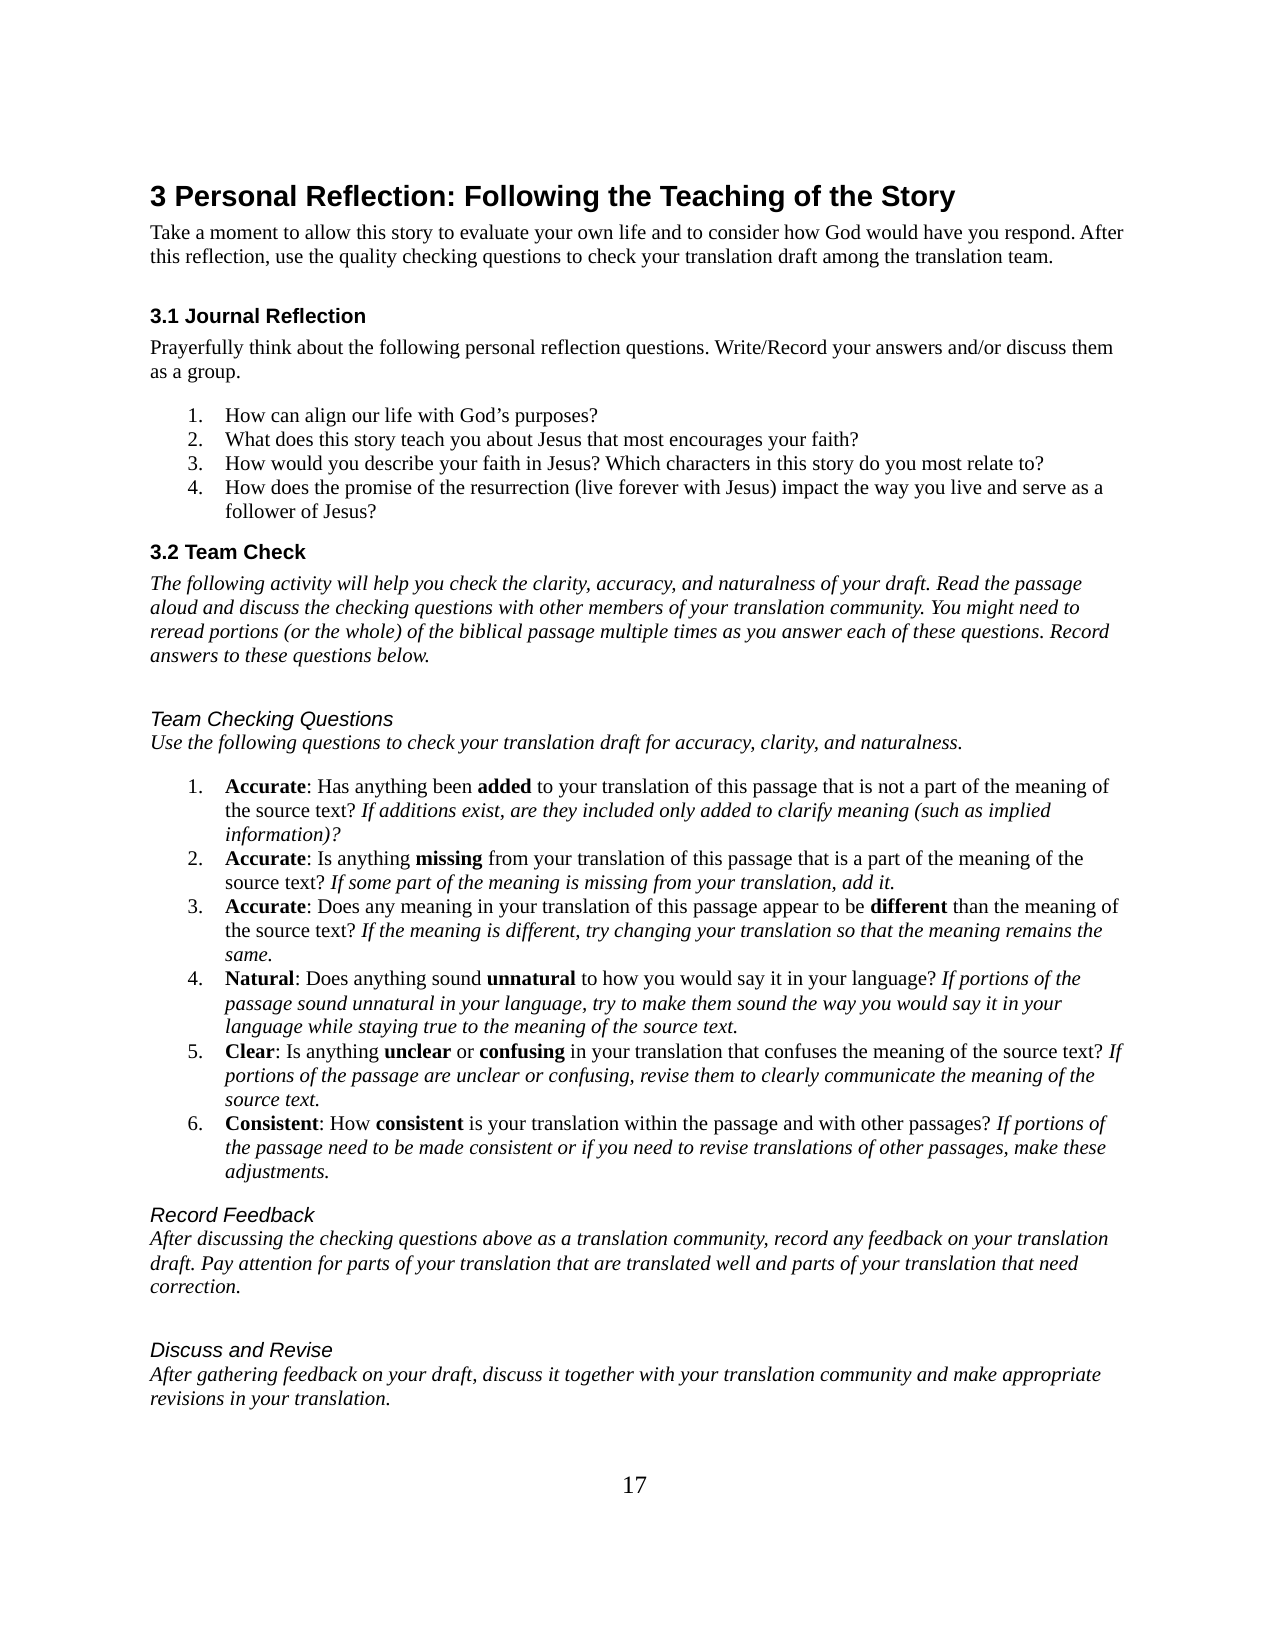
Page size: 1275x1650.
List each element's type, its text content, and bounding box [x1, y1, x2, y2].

text After gathering feedback on your draft, discuss it together with your translation community and make appropriate revisions in your translation. [150, 1361, 1125, 1409]
list Natural: Does anything sound unnatural to how you would say it in your language? If portions of the passage sound unnatural in your language, try to make them sound the way you would say it in your language while staying true to the meaning of the source text. [187, 966, 1125, 1038]
list How would you describe your faith in Jesus? Which characters in this story do you most relate to? [187, 451, 1125, 475]
list How can align our life with God’s purposes? [187, 403, 1125, 427]
text Use the following questions to check your translation draft for accuracy, clarity, and naturalness. [150, 730, 1125, 754]
subtitle 3.1 Journal Reflection [150, 304, 1125, 328]
list Consistent: How consistent is your translation within the passage and with other passages? If portions of the passage need to be made consistent or if you need to revise translations of other passages, make these adjustments. [187, 1111, 1125, 1183]
list Accurate: Is anything missing from your translation of this passage that is a part of the meaning of the source text? If some part of the meaning is missing from your translation, add it. [187, 846, 1125, 894]
list Accurate: Does any meaning in your translation of this passage appear to be different than the meaning of the source text? If the meaning is different, try changing your translation so that the meaning remains the same. [187, 894, 1125, 966]
list Clear: Is anything unclear or confusing in your translation that confuses the meaning of the source text? If portions of the passage are unclear or confusing, revise them to clearly communicate the meaning of the source text. [187, 1038, 1125, 1111]
list Accurate: Has anything been added to your translation of this passage that is not a part of the meaning of the source text? If additions exist, are they included only added to clarify meaning (such as implied information)? [187, 774, 1125, 846]
text Take a moment to allow this story to evaluate your own life and to consider how God would have you respond. After this reflection, use the quality checking questions to check your translation draft among the translation team. [150, 220, 1125, 268]
list How does the promise of the resurrection (live forever with Jesus) impact the way you live and serve as a follower of Jesus? [187, 475, 1125, 523]
subtitle Team Checking Questions [150, 706, 1125, 730]
text Prayerfully think about the following personal reflection questions. Write/Record your answers and/or discuss them as a group. [150, 335, 1125, 383]
list What does this story teach you about Jesus that most encourages your faith? [187, 427, 1125, 451]
text The following activity will help you check the clarity, accuracy, and naturalness of your draft. Read the passage aloud and discuss the checking questions with other members of your translation community. You might need to reread portions (or the whole) of the biblical passage multiple times as you answer each of these questions. Record answers to these questions below. [150, 571, 1125, 667]
subtitle Record Feedback [150, 1202, 1125, 1226]
text After discussing the checking questions above as a translation community, record any feedback on your translation draft. Pay attention for parts of your translation that are translated well and parts of your translation that need correction. [150, 1226, 1125, 1298]
subtitle Discuss and Revise [150, 1337, 1125, 1361]
subtitle 3.2 Team Check [150, 540, 1125, 564]
subtitle 3 Personal Reflection: Following the Teaching of the Story [150, 179, 1125, 212]
